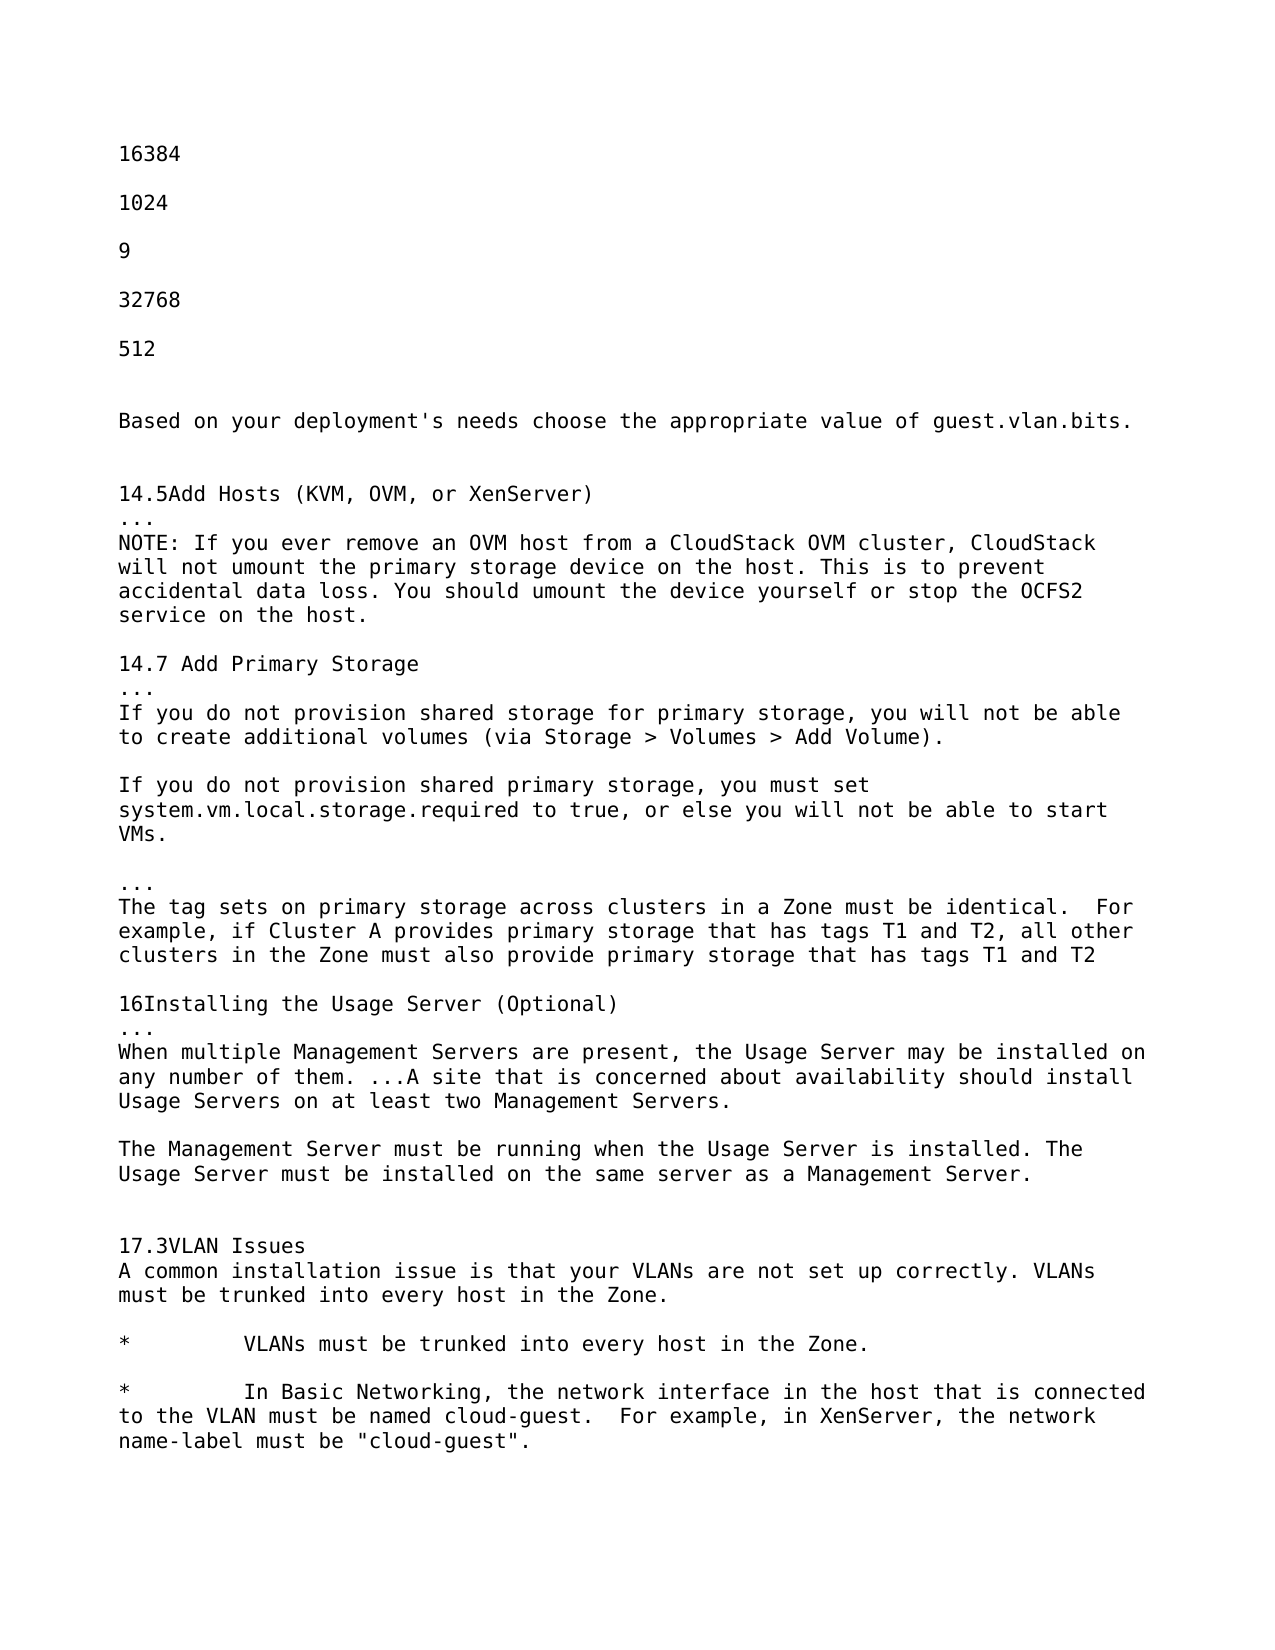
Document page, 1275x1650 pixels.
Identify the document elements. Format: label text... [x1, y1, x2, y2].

text 14.5Add Hosts (KVM, OVM, or XenServer) [118, 482, 1157, 506]
text 1024 [118, 191, 1157, 215]
text 14.7 Add Primary Storage [118, 652, 1157, 676]
text * VLANs must be trunked into every host in the Zone. [118, 1332, 1157, 1356]
text If you do not provision shared primary storage, you must set system.vm.local.storage.required to true, or else you will not be able to start VMs. [118, 773, 1157, 846]
text Based on your deployment's needs choose the appropriate value of guest.vlan.bits. [118, 409, 1157, 434]
text The tag sets on primary storage across clusters in a Zone must be identical. For example, if Cluster A provides primary storage that has tags T1 and T2, all other clusters in the Zone must also provide primary storage that has tags T1 and T2 [118, 895, 1157, 968]
text NOTE: If you ever remove an OVM host from a CloudStack OVM cluster, CloudStack will not umount the primary storage device on the host. This is to prevent accidental data loss. You should umount the device yourself or stop the OCFS2 service on the host. [118, 531, 1157, 628]
text If you do not provision shared storage for primary storage, you will not be able to create additional volumes (via Storage > Volumes > Add Volume). [118, 701, 1157, 749]
text 16Installing the Usage Server (Optional) [118, 992, 1157, 1016]
text 32768 [118, 288, 1157, 312]
text ... [118, 871, 1157, 895]
text The Management Server must be running when the Usage Server is installed. The Usage Server must be installed on the same server as a Management Server. [118, 1137, 1157, 1186]
text ... [118, 676, 1157, 701]
text 512 [118, 337, 1157, 361]
text ... [118, 1016, 1157, 1040]
text 9 [118, 239, 1157, 264]
text When multiple Management Servers are present, the Usage Server may be installed on any number of them. ...A site that is concerned about availability should install Usage Servers on at least two Management Servers. [118, 1040, 1157, 1113]
text ... [118, 506, 1157, 531]
text * In Basic Networking, the network interface in the host that is connected to the VLAN must be named cloud-guest. For example, in XenServer, the network name-label must be "cloud-guest". [118, 1380, 1157, 1453]
text 16384 [118, 142, 1157, 167]
text A common installation issue is that your VLANs are not set up correctly. VLANs must be trunked into every host in the Zone. [118, 1259, 1157, 1307]
text 17.3VLAN Issues [118, 1234, 1157, 1259]
